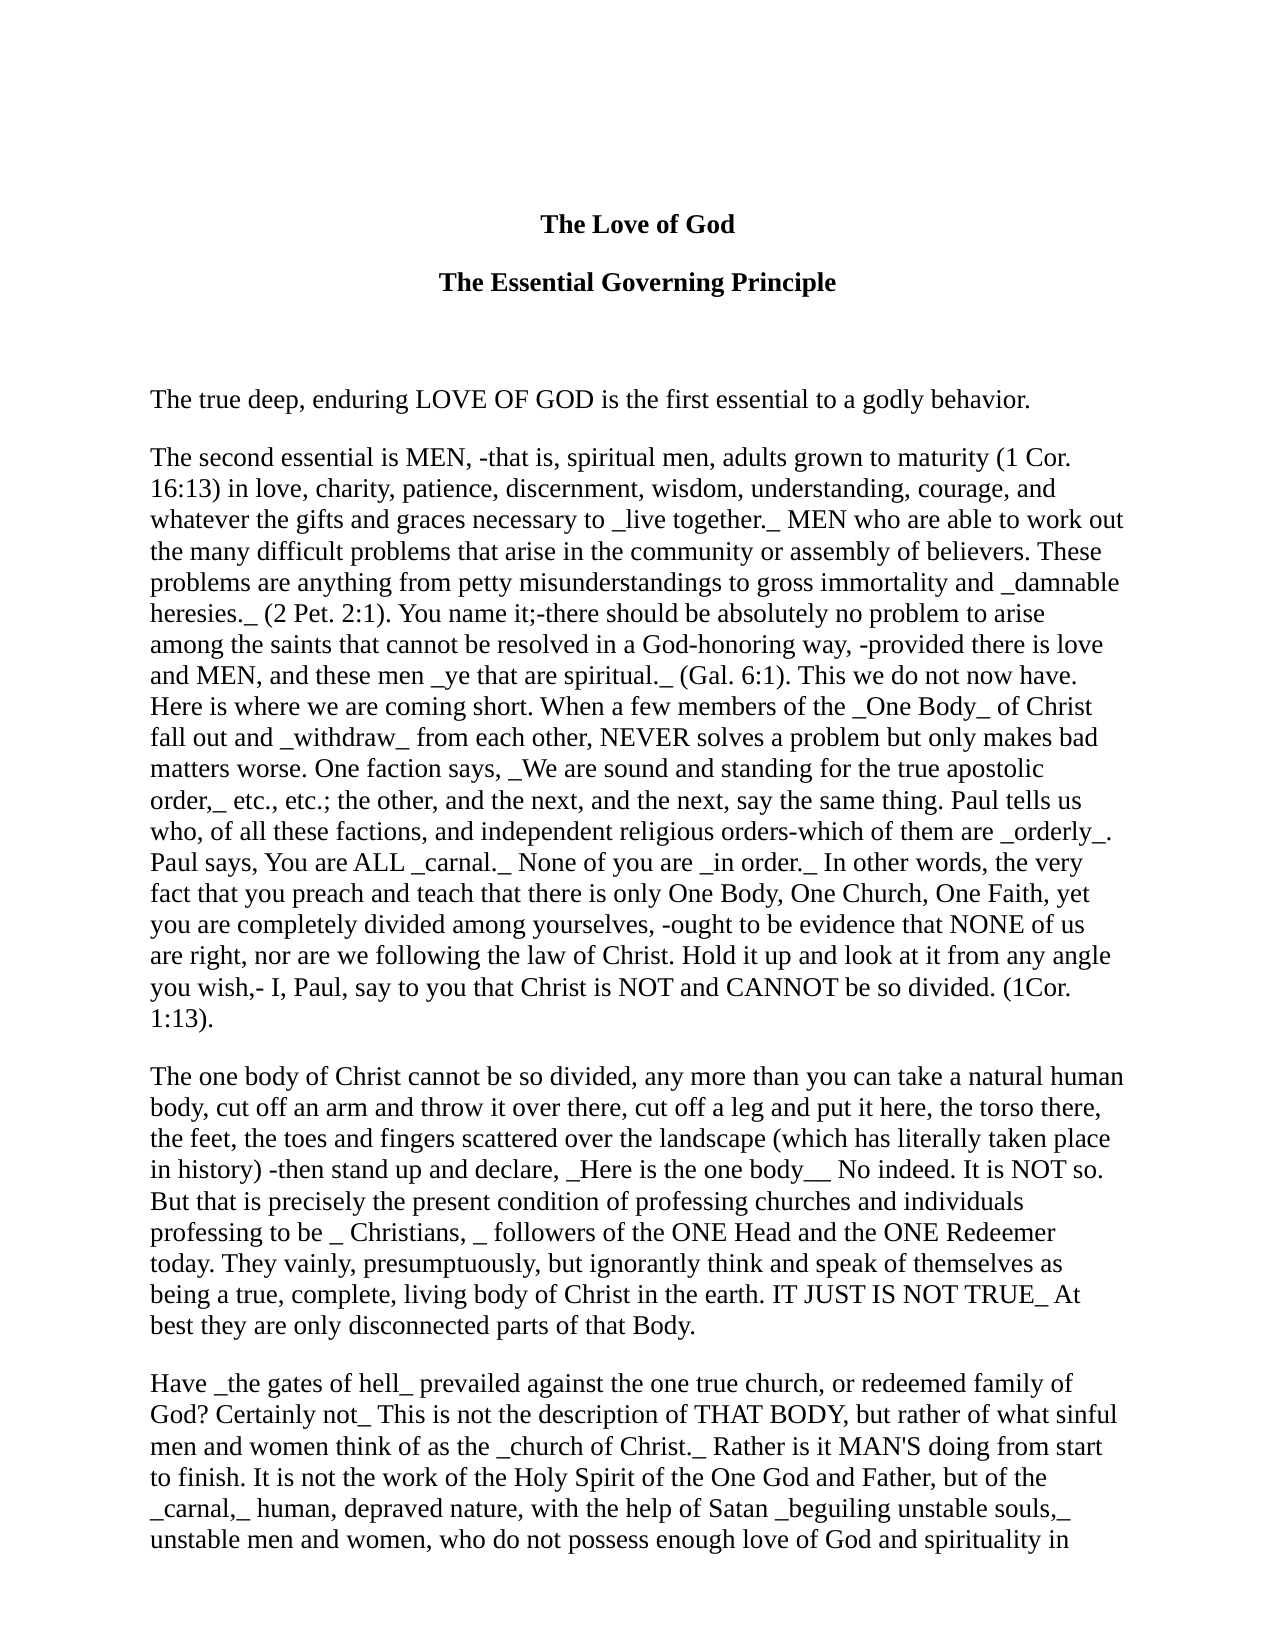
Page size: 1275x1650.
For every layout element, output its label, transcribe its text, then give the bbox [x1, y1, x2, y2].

text The second essential is MEN, -that is, spiritual men, adults grown to maturity (1 Cor. 16:13) in love, charity, patience, discernment, wisdom, understanding, courage, and whatever the gifts and graces necessary to _live together._ MEN who are able to work out the many difficult problems that arise in the community or assembly of believers. These problems are anything from petty misunderstandings to gross immortality and _damnable heresies._ (2 Pet. 2:1). You name it;-there should be absolutely no problem to arise among the saints that cannot be resolved in a God-honoring way, -provided there is love and MEN, and these men _ye that are spiritual._ (Gal. 6:1). This we do not now have. Here is where we are coming short. When a few members of the _One Body_ of Christ fall out and _withdraw_ from each other, NEVER solves a problem but only makes bad matters worse. One faction says, _We are sound and standing for the true apostolic order,_ etc., etc.; the other, and the next, and the next, say the same thing. Paul tells us who, of all these factions, and independent religious orders-which of them are _orderly_. Paul says, You are ALL _carnal._ None of you are _in order._ In other words, the very fact that you preach and teach that there is only One Body, One Church, One Faith, yet you are completely divided among yourselves, -ought to be evidence that NONE of us are right, nor are we following the law of Christ. Hold it up and look at it from any angle you wish,- I, Paul, say to you that Christ is NOT and CANNOT be so divided. (1Cor. 1:13). [150, 441, 1125, 1033]
text The Essential Governing Principle [150, 266, 1125, 298]
text The one body of Christ cannot be so divided, any more than you can take a natural human body, cut off an arm and throw it over there, cut off a leg and put it here, the torso there, the feet, the toes and fingers scattered over the landscape (which has literally taken place in history) -then stand up and declare, _Here is the one body__ No indeed. It is NOT so. But that is precisely the present condition of professing churches and individuals professing to be _ Christians, _ followers of the ONE Head and the ONE Redeemer today. They vainly, presumptuously, but ignorantly think and speak of themselves as being a true, complete, living body of Christ in the earth. IT JUST IS NOT TRUE_ At best they are only disconnected parts of that Body. [150, 1060, 1125, 1340]
text Have _the gates of hell_ prevailed against the one true church, or redeemed family of God? Certainly not_ This is not the description of THAT BODY, but rather of what sinful men and women think of as the _church of Christ._ Rather is it MAN'S doing from start to finish. It is not the work of the Holy Spirit of the One God and Father, but of the _carnal,_ human, depraved nature, with the help of Satan _beguiling unstable souls,_ unstable men and women, who do not possess enough love of God and spirituality in [150, 1367, 1125, 1554]
text The true deep, enduring LOVE OF GOD is the first essential to a godly behavior. [150, 383, 1125, 414]
text The Love of God [150, 208, 1125, 239]
